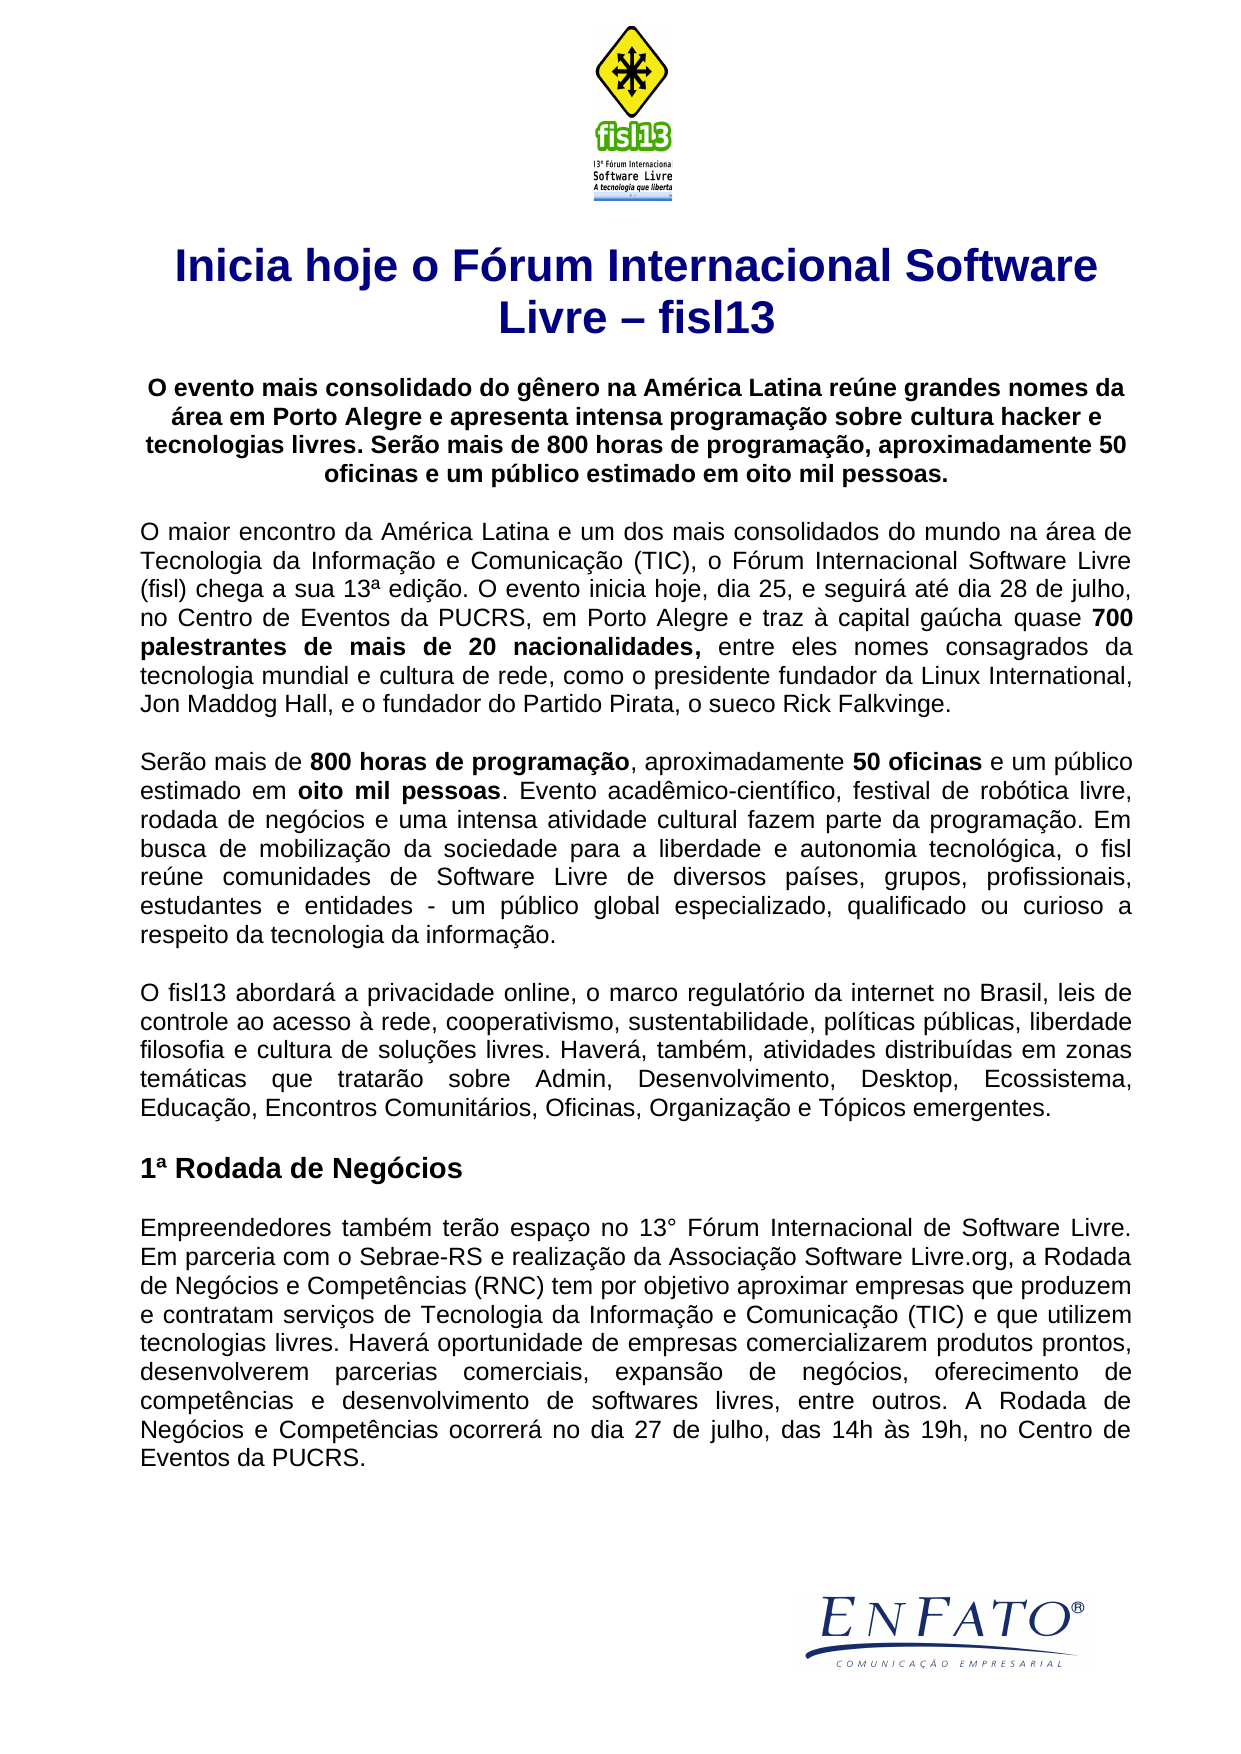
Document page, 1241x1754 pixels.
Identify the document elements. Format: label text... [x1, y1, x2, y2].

text 1ª Rodada de Negócios [140, 1151, 1133, 1184]
text O evento mais consolidado do gênero na América Latina reúne grandes nomes da área em Porto Alegre e apresenta intensa programação sobre cultura hacker e tecnologias livres. Serão mais de 800 horas de programação, aproximadamente 50 oficinas e um público estimado em oito mil pessoas. [140, 373, 1133, 488]
text Serão mais de 800 horas de programação, aproximadamente 50 oficinas e um público estimado em oito mil pessoas. Evento acadêmico-científico, festival de robótica livre, rodada de negócios e uma intensa atividade cultural fazem parte da programação. Em busca de mobilização da sociedade para a liberdade e autonomia tecnológica, o fisl reúne comunidades de Software Livre de diversos países, grupos, profissionais, estudantes e entidades - um público global especializado, qualificado ou curioso a respeito da tecnologia da informação. [140, 747, 1133, 949]
text Empreendedores também terão espaço no 13° Fórum Internacional de Software Livre. Em parceria com o Sebrae-RS e realização da Associação Software Livre.org, a Rodada de Negócios e Competências (RNC) tem por objetivo aproximar empresas que produzem e contratam serviços de Tecnologia da Informação e Comunicação (TIC) e que utilizem tecnologias livres. Haverá oportunidade de empresas comercializarem produtos prontos, desenvolverem parcerias comerciais, expansão de negócios, oferecimento de competências e desenvolvimento de softwares livres, entre outros. A Rodada de Negócios e Competências ocorrerá no dia 27 de julho, das 14h às 19h, no Centro de Eventos da PUCRS. [140, 1213, 1133, 1472]
picture [593, 26, 673, 201]
text O maior encontro da América Latina e um dos mais consolidados do mundo na área de Tecnologia da Informação e Comunicação (TIC), o Fórum Internacional Software Livre (fisl) chega a sua 13ª edição. O evento inicia hoje, dia 25, e seguirá até dia 28 de julho, no Centro de Eventos da PUCRS, em Porto Alegre e traz à capital gaúcha quase 700 palestrantes de mais de 20 nacionalidades, entre eles nomes consagrados da tecnologia mundial e cultura de rede, como o presidente fundador da Linux International, Jon Maddog Hall, e o fundador do Partido Pirata, o sueco Rick Falkvinge. [140, 517, 1133, 718]
text O fisl13 abordará a privacidade online, o marco regulatório da internet no Brasil, leis de controle ao acesso à rede, cooperativismo, sustentabilidade, políticas públicas, liberdade filosofia e cultura de soluções livres. Haverá, também, atividades distribuídas em zonas temáticas que tratarão sobre Admin, Desenvolvimento, Desktop, Ecossistema, Educação, Encontros Comunitários, Oficinas, Organização e Tópicos emergentes. [140, 978, 1133, 1122]
text Inicia hoje o Fórum Internacional Software Livre – fisl13 [140, 238, 1133, 344]
picture [795, 1592, 1092, 1672]
